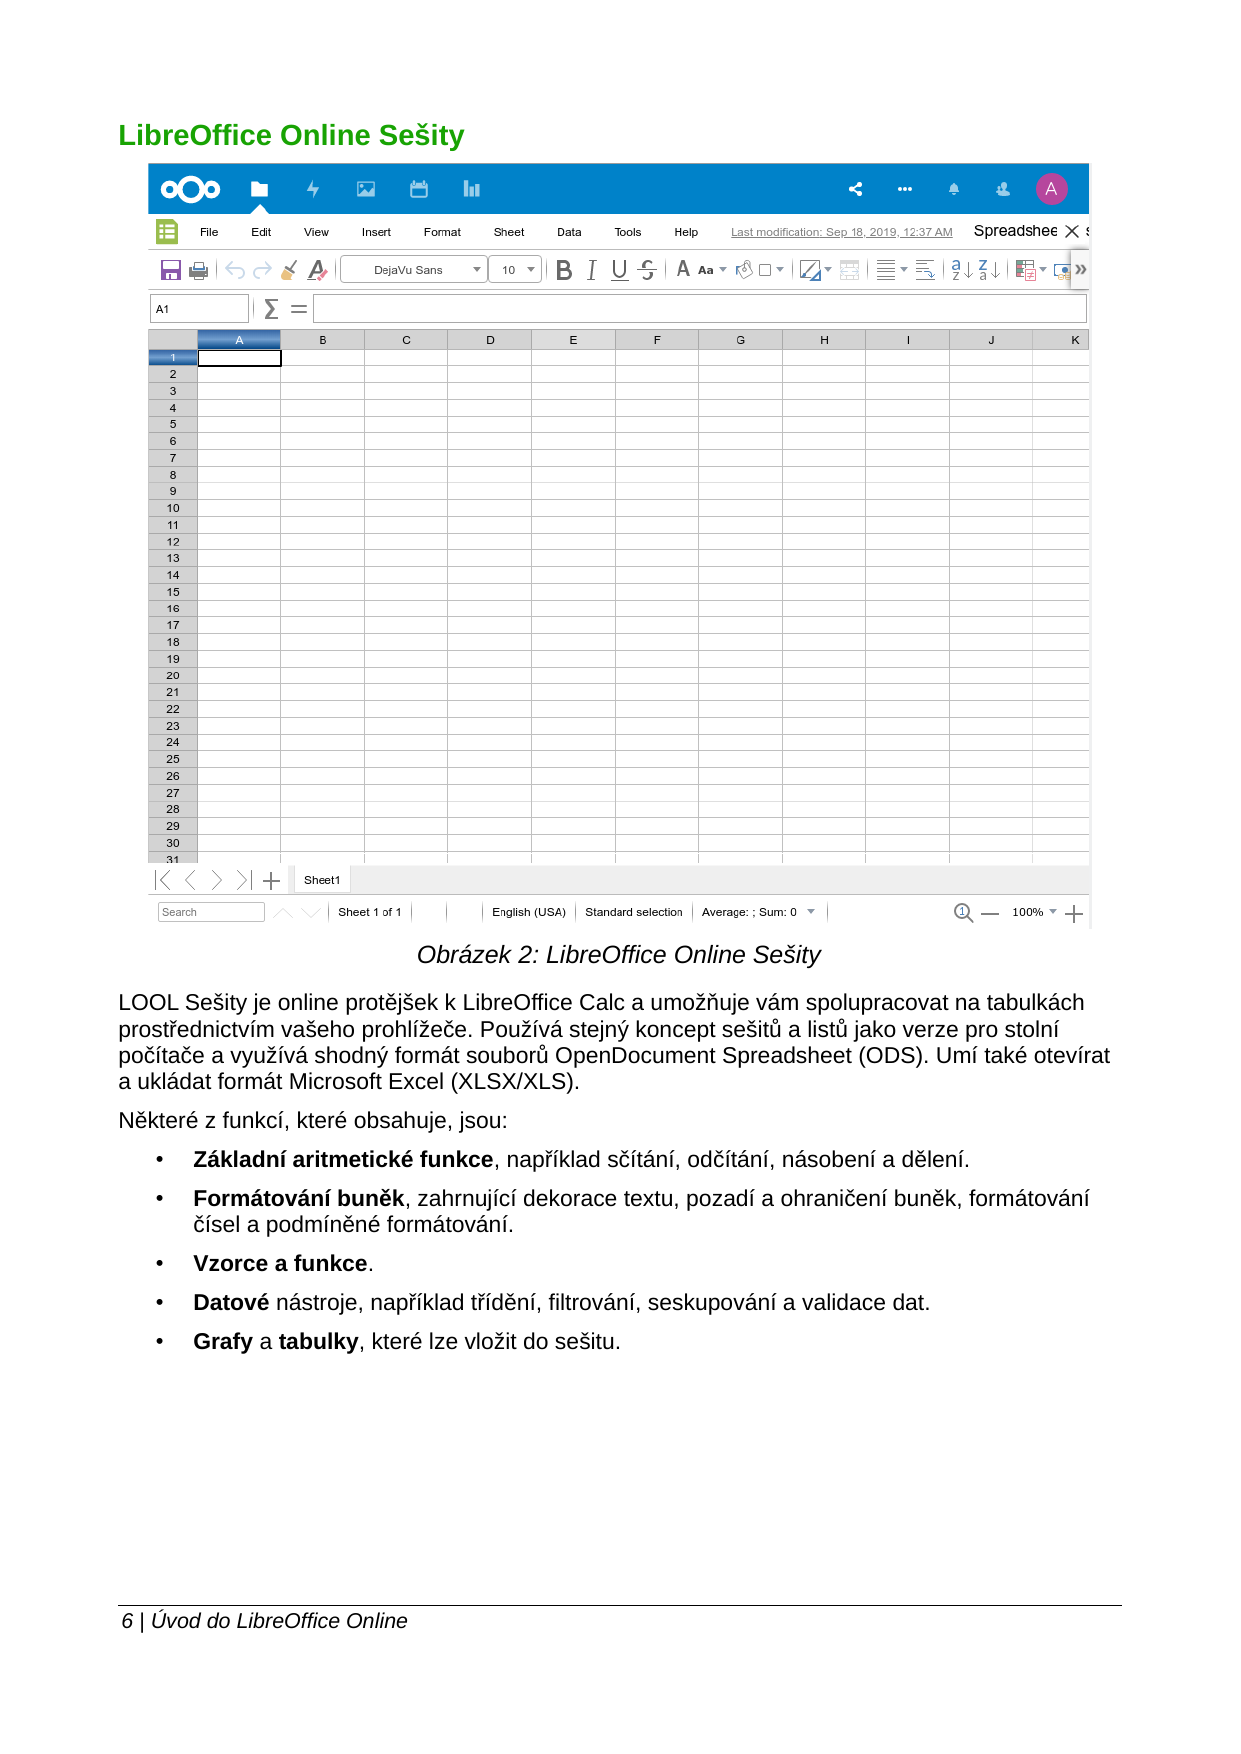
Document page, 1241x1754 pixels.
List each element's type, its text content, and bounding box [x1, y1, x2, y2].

list Datové nástroje, například třídění, filtrování, seskupování a validace dat. [156, 1289, 1122, 1315]
text LOOL Sešity je online protějšek k LibreOffice Calc a umožňuje vám spolupracovat na tabulkách prostřednictvím vašeho prohlížeče. Používá stejný koncept sešitů a listů jako verze pro stolní počítače a využívá shodný formát souborů OpenDocument Spreadsheet (ODS). Umí také otevírat a ukládat formát Microsoft Excel (XLSX/XLS). [118, 989, 1122, 1095]
list Formátování buněk, zahrnující dekorace textu, pozadí a ohraničení buněk, formátování čísel a podmíněné formátování. [156, 1185, 1122, 1238]
list Grafy a tabulky, které lze vložit do sešitu. [156, 1328, 1122, 1354]
text Některé z funkcí, které obsahuje, jsou: [118, 1107, 1122, 1133]
list Základní aritmetické funkce, například sčítání, odčítání, násobení a dělení. [156, 1146, 1122, 1172]
list Vzorce a funkce. [156, 1250, 1122, 1276]
picture [148, 163, 1092, 929]
subtitle LibreOffice Online Sešity [118, 118, 1122, 152]
text Obrázek 2: LibreOffice Online Sešity [118, 940, 1122, 969]
